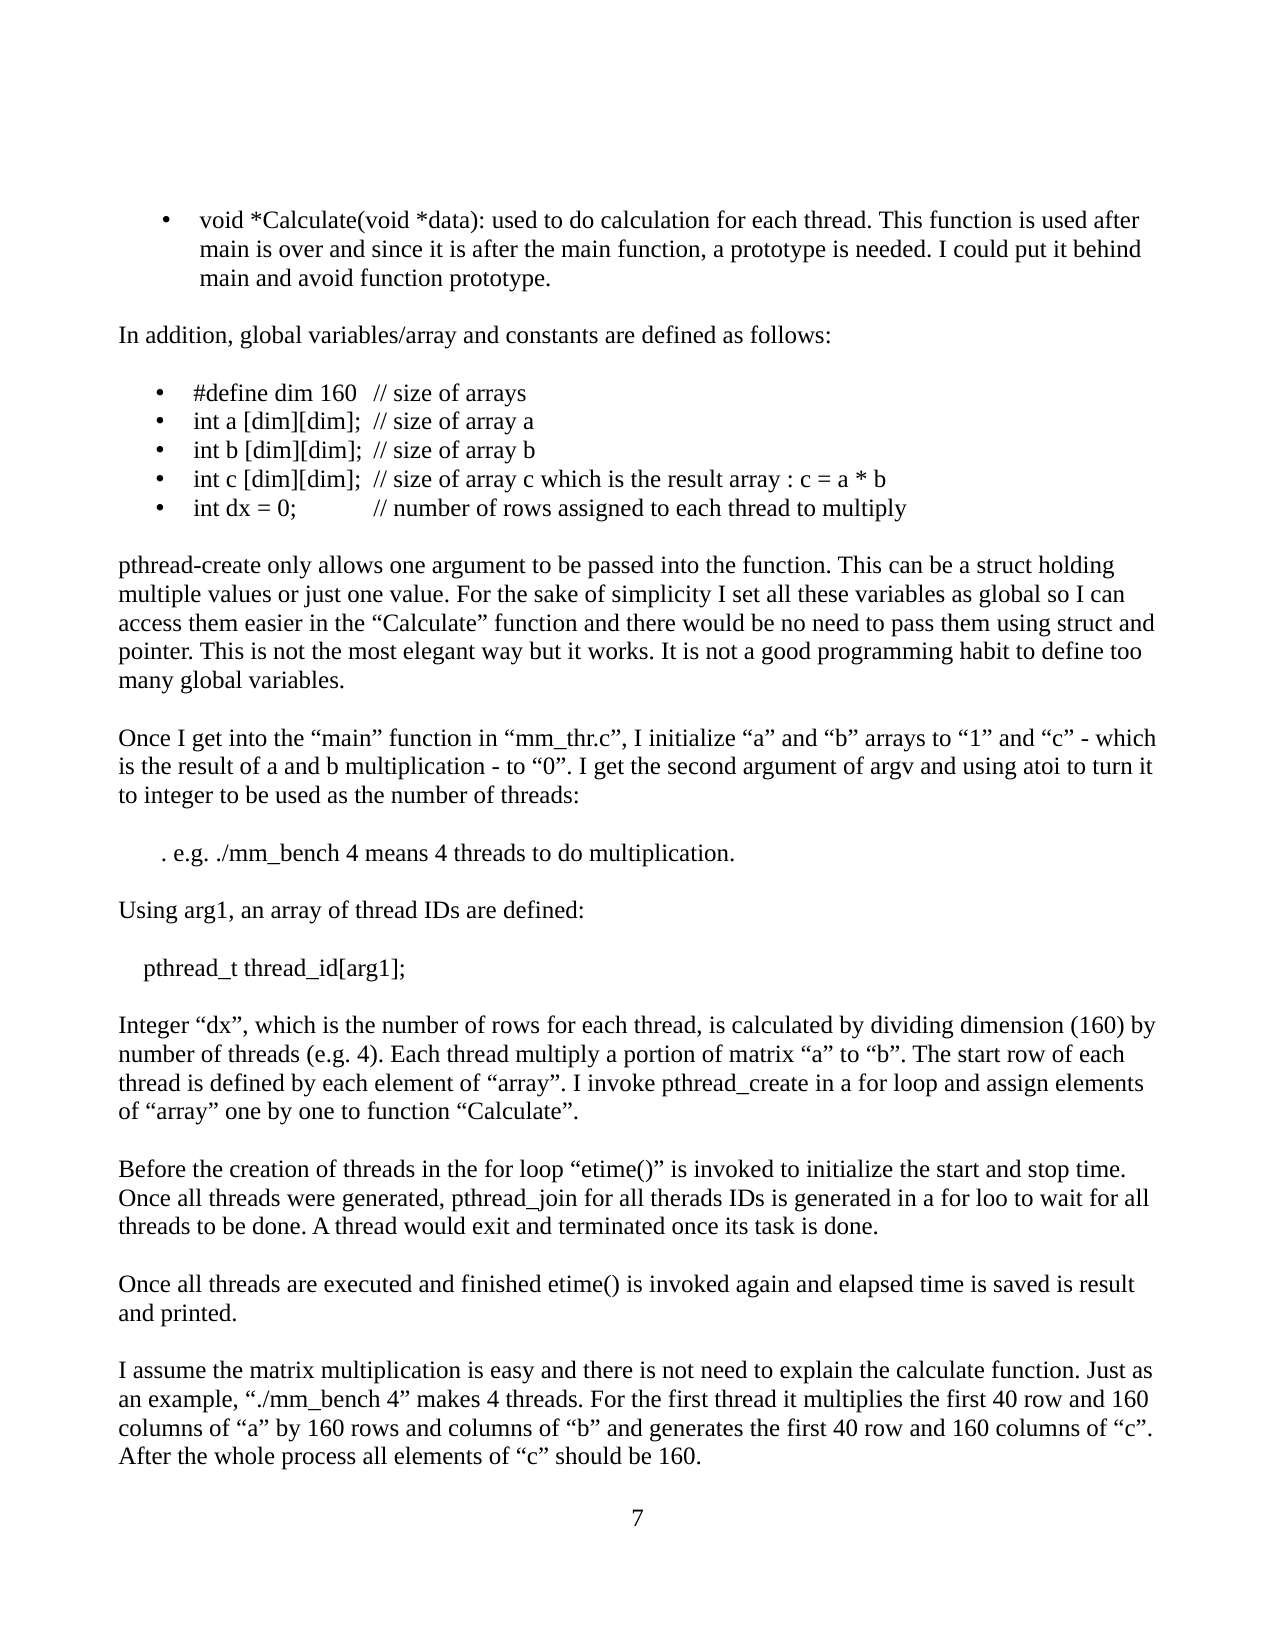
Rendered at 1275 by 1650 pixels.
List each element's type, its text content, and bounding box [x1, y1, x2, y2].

text I assume the matrix multiplication is easy and there is not need to explain the calculate function. Just as an example, “./mm_bench 4” makes 4 threads. For the first thread it multiplies the first 40 row and 160 columns of “a” by 160 rows and columns of “b” and generates the first 40 row and 160 columns of “c”. After the whole process all elements of “c” should be 160. [118, 1355, 1157, 1470]
text Before the creation of threads in the for loop “etime()” is invoked to initialize the start and stop time. Once all threads were generated, pthread_join for all therads IDs is generated in a for loo to wait for all threads to be done. A thread would exit and terminated once its task is done. [118, 1154, 1157, 1240]
text Once I get into the “main” function in “mm_thr.c”, I initialize “a” and “b” arrays to “1” and “c” - which is the result of a and b multiplication - to “0”. I get the second argument of argv and using atoi to turn it to integer to be used as the number of threads: [118, 723, 1157, 809]
text In addition, global variables/array and constants are defined as follows: [118, 320, 1157, 349]
text pthread-create only allows one argument to be passed into the function. This can be a struct holding multiple values or just one value. For the sake of simplicity I set all these variables as global so I can access them easier in the “Calculate” function and there would be no need to pass them using struct and pointer. This is not the most elegant way but it works. It is not a good programming habit to define too many global variables. [118, 550, 1157, 694]
list void *Calculate(void *data): used to do calculation for each thread. This function is used after main is over and since it is after the main function, a prototype is needed. I could put it behind main and avoid function prototype. [162, 205, 1157, 291]
text . e.g. ./mm_bench 4 means 4 threads to do multiplication. [118, 838, 1157, 866]
text Once all threads are executed and finished etime() is invoked again and elapsed time is saved is result and printed. [118, 1269, 1157, 1326]
text Using arg1, an array of thread IDs are defined: [118, 895, 1157, 924]
text pthread_t thread_id[arg1]; [118, 953, 1157, 981]
list #define dim 160 // size of arrays [156, 378, 1157, 406]
text Integer “dx”, which is the number of rows for each thread, is calculated by dividing dimension (160) by number of threads (e.g. 4). Each thread multiply a portion of matrix “a” to “b”. The start row of each thread is defined by each element of “array”. I invoke pthread_create in a for loop and assign elements of “array” one by one to function “Calculate”. [118, 1010, 1157, 1125]
list int b [dim][dim]; // size of array b [156, 435, 1157, 464]
list int c [dim][dim]; // size of array c which is the result array : c = a * b [156, 464, 1157, 493]
list int dx = 0; // number of rows assigned to each thread to multiply [156, 493, 1157, 521]
list int a [dim][dim]; // size of array a [156, 406, 1157, 435]
